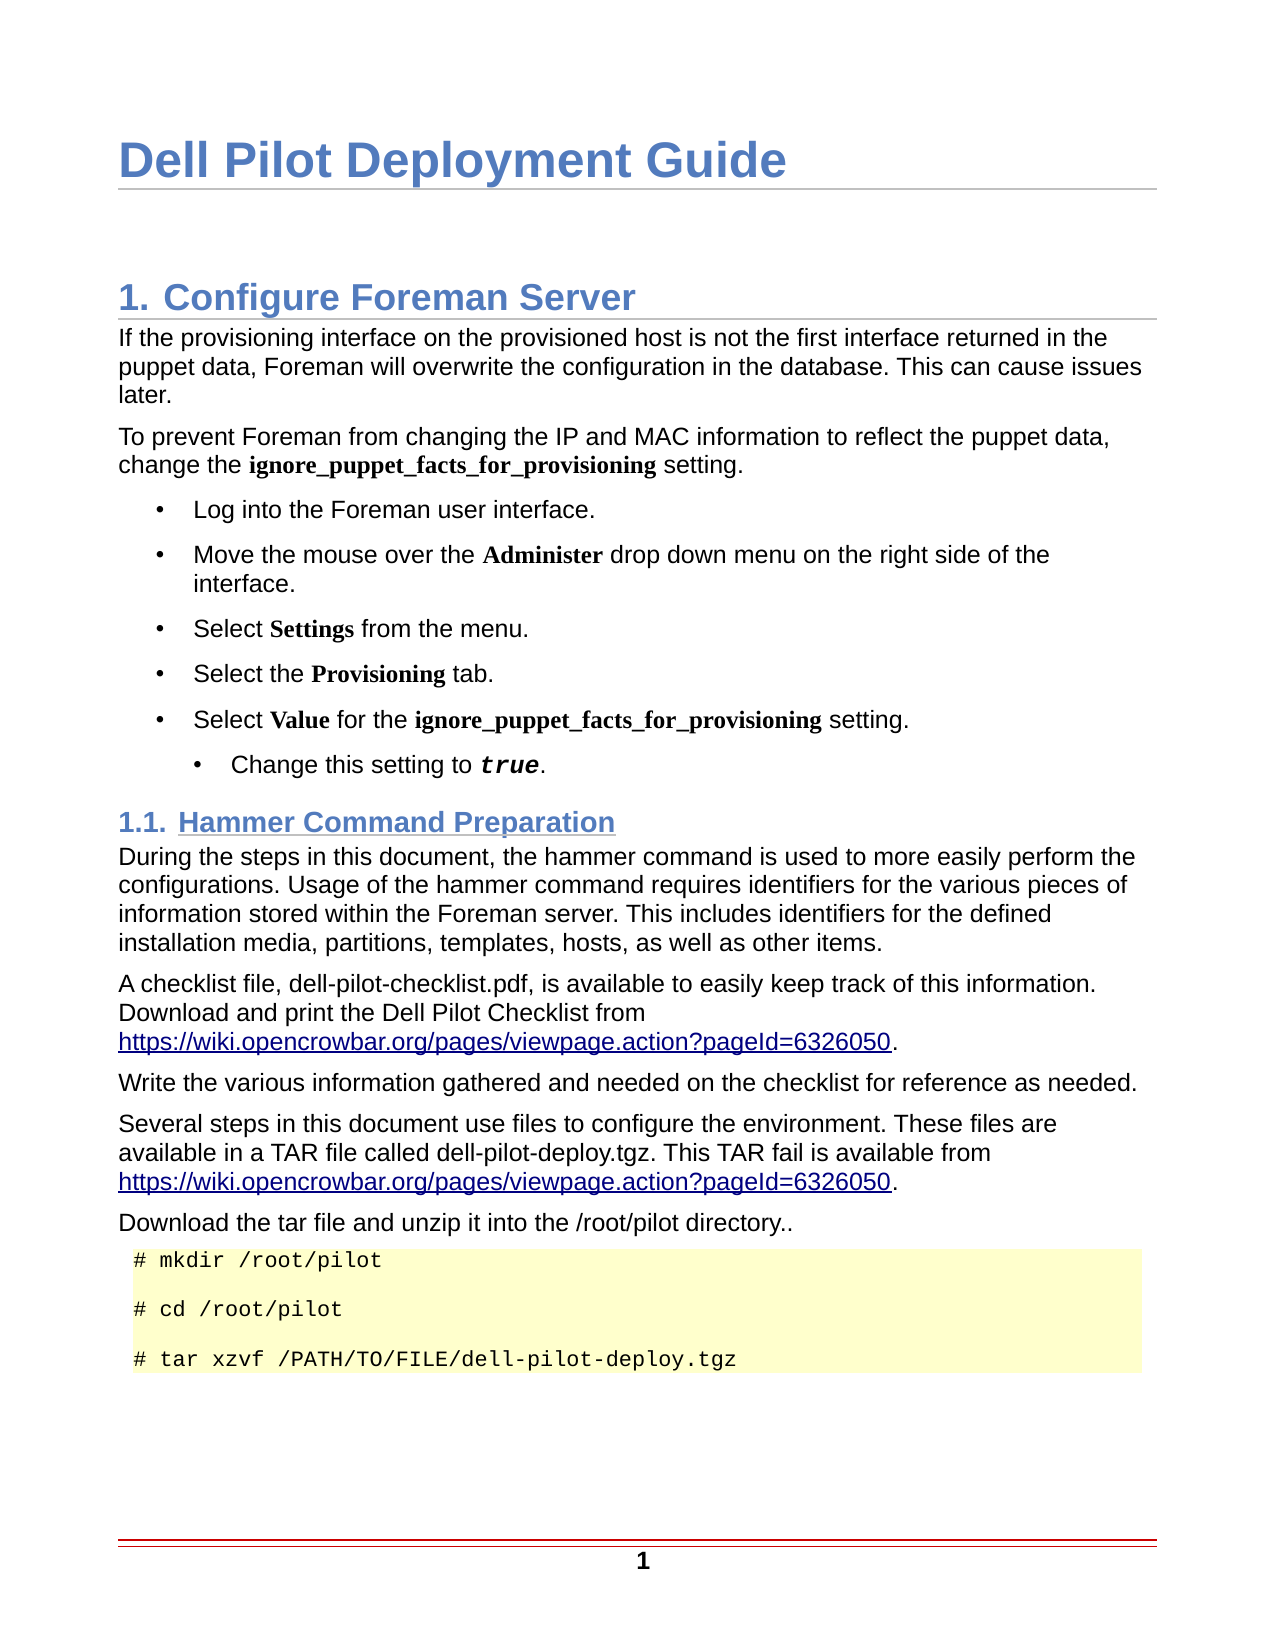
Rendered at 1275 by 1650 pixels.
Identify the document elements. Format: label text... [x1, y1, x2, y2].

list Change this setting to true. [193, 750, 1157, 781]
text Download the tar file and unzip it into the /root/pilot directory.. [118, 1208, 1157, 1236]
text # mkdir /root/pilot # cd /root/pilot # tar xzvf /PATH/TO/FILE/dell-pilot-deploy.tgz [133, 1249, 1142, 1373]
list Move the mouse over the Administer drop down menu on the right side of the interface. [156, 540, 1157, 597]
text A checklist file, dell-pilot-checklist.pdf, is available to easily keep track of this information. Download and print the Dell Pilot Checklist from https://wiki.opencrowbar.org/pages/viewpage.action?pageId=6326050. [118, 969, 1157, 1055]
list Select Value for the ignore_puppet_facts_for_provisioning setting. [156, 704, 1157, 733]
text Dell Pilot Deployment Guide [118, 130, 1157, 188]
text Write the various information gathered and needed on the checklist for reference as needed. [118, 1068, 1157, 1096]
subtitle Hammer Command Preparation [118, 805, 1157, 838]
list Select the Provisioning tab. [156, 659, 1157, 688]
text To prevent Foreman from changing the IP and MAC information to reflect the puppet data, change the ignore_puppet_facts_for_provisioning setting. [118, 422, 1157, 479]
text During the steps in this document, the hammer command is used to more easily perform the configurations. Usage of the hammer command requires identifiers for the various pieces of information stored within the Foreman server. This includes identifiers for the defined installation media, partitions, templates, hosts, as well as other items. [118, 841, 1157, 956]
text Several steps in this document use files to configure the environment. These files are available in a TAR file called dell-pilot-deploy.tgz. This TAR fail is available from https://wiki.opencrowbar.org/pages/viewpage.action?pageId=6326050. [118, 1109, 1157, 1195]
subtitle Configure Foreman Server [118, 264, 1157, 318]
text If the provisioning interface on the provisioned host is not the first interface returned in the puppet data, Foreman will overwrite the configuration in the database. This can cause issues later. [118, 323, 1157, 409]
list Log into the Foreman user interface. [156, 494, 1157, 523]
list Select Settings from the menu. [156, 614, 1157, 643]
